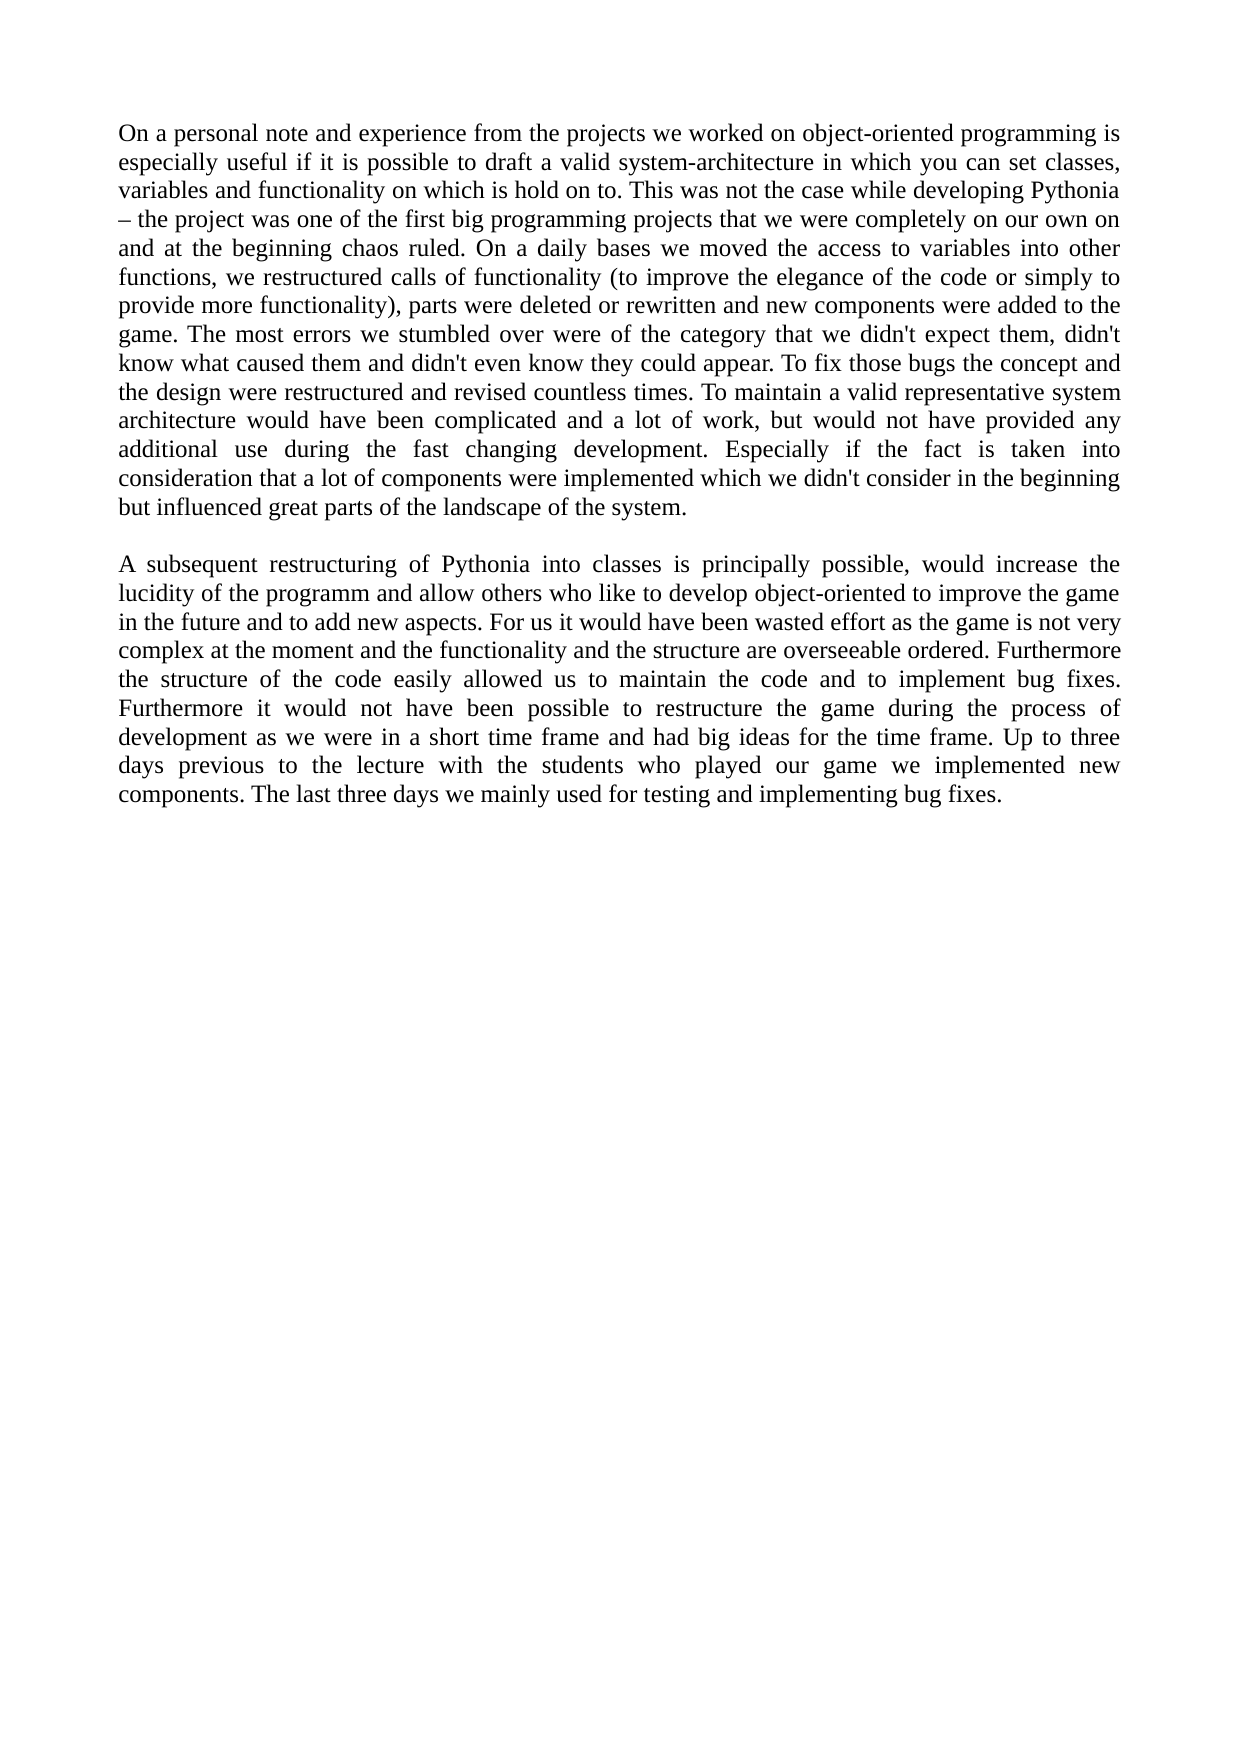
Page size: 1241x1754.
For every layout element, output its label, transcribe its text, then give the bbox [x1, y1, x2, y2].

text On a personal note and experience from the projects we worked on object-oriented programming is especially useful if it is possible to draft a valid system-architecture in which you can set classes, variables and functionality on which is hold on to. This was not the case while developing Pythonia – the project was one of the first big programming projects that we were completely on our own on and at the beginning chaos ruled. On a daily bases we moved the access to variables into other functions, we restructured calls of functionality (to improve the elegance of the code or simply to provide more functionality), parts were deleted or rewritten and new components were added to the game. The most errors we stumbled over were of the category that we didn't expect them, didn't know what caused them and didn't even know they could appear. To fix those bugs the concept and the design were restructured and revised countless times. To maintain a valid representative system architecture would have been complicated and a lot of work, but would not have provided any additional use during the fast changing development. Especially if the fact is taken into consideration that a lot of components were implemented which we didn't consider in the beginning but influenced great parts of the landscape of the system. [118, 118, 1122, 521]
text A subsequent restructuring of Pythonia into classes is principally possible, would increase the lucidity of the programm and allow others who like to develop object-oriented to improve the game in the future and to add new aspects. For us it would have been wasted effort as the game is not very complex at the moment and the functionality and the structure are overseeable ordered. Furthermore the structure of the code easily allowed us to maintain the code and to implement bug fixes. Furthermore it would not have been possible to restructure the game during the process of development as we were in a short time frame and had big ideas for the time frame. Up to three days previous to the lecture with the students who played our game we implemented new components. The last three days we mainly used for testing and implementing bug fixes. [118, 549, 1122, 808]
